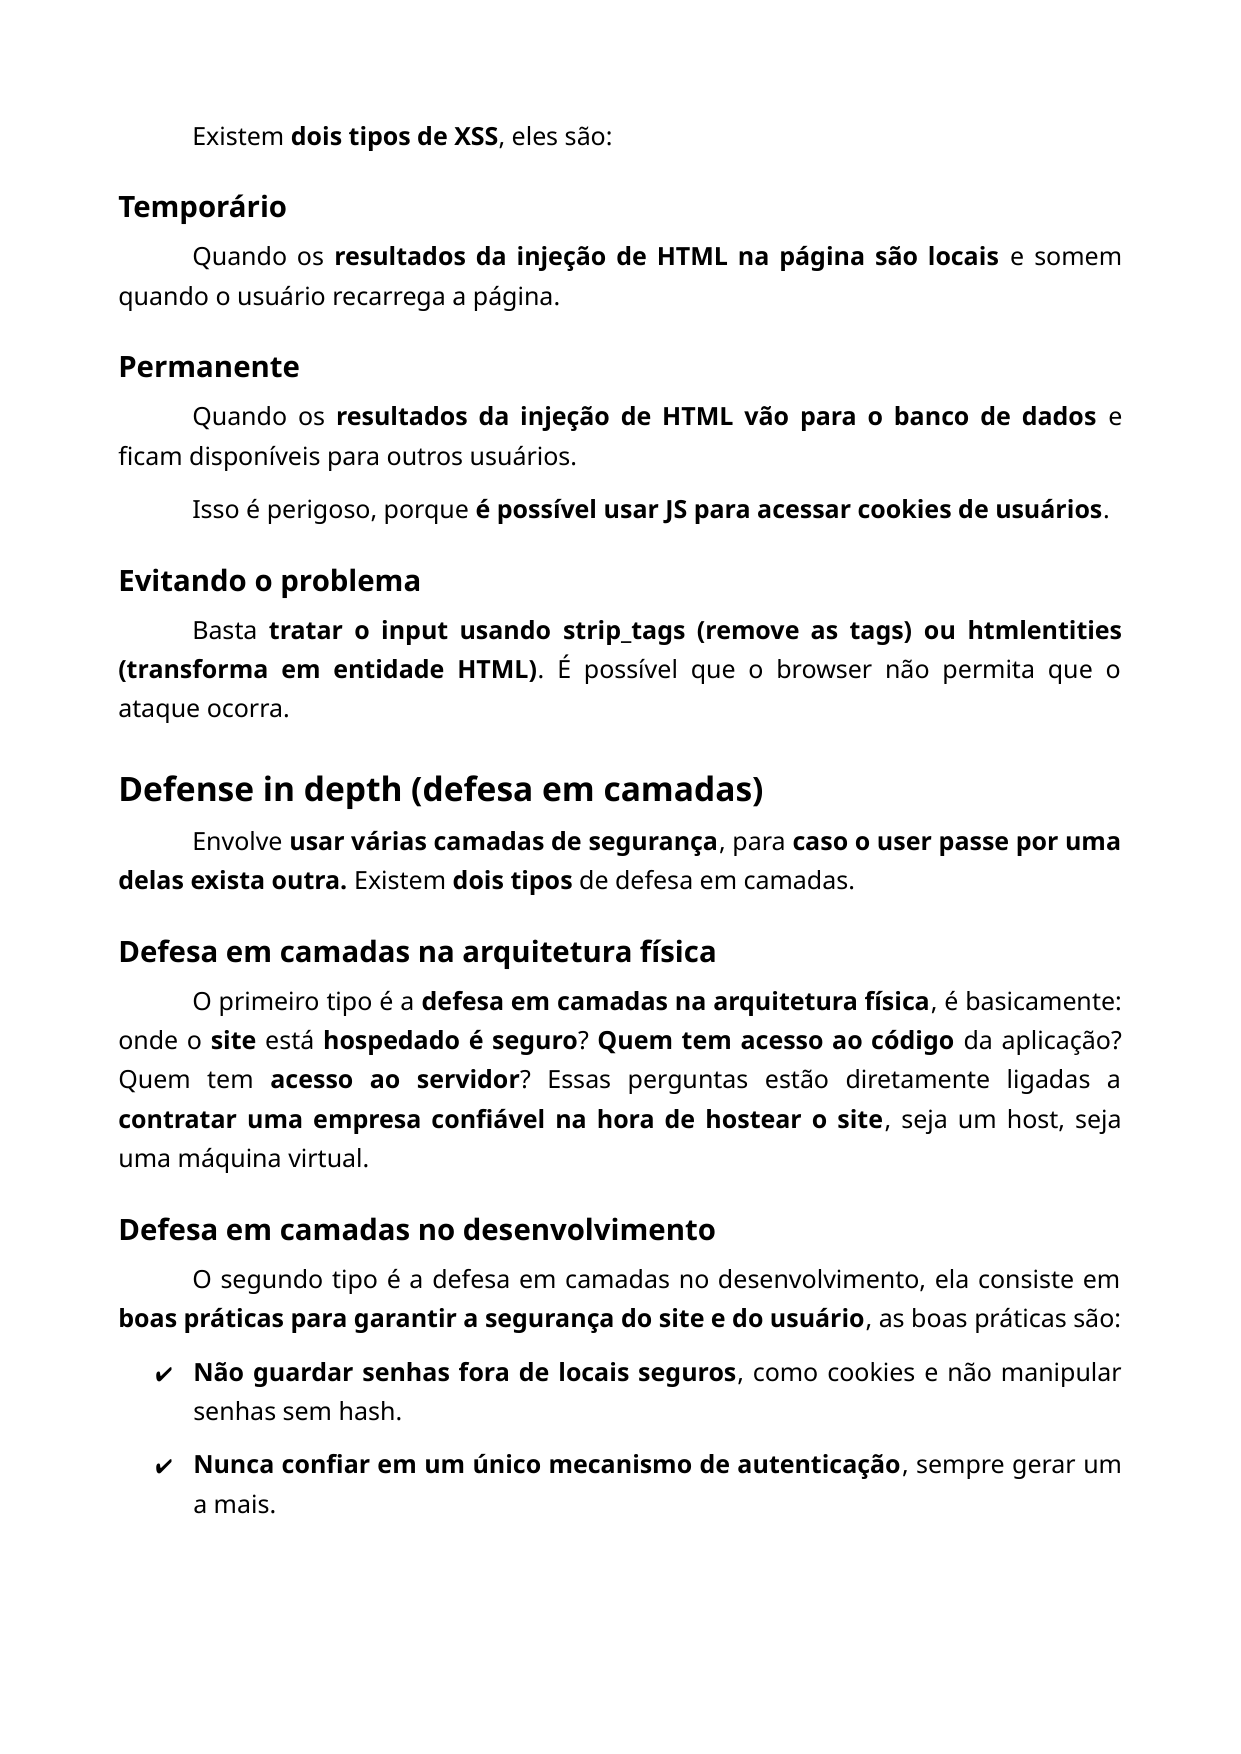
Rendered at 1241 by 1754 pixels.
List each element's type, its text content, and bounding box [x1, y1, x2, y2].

subtitle Permanente [118, 346, 1122, 386]
text Envolve usar várias camadas de segurança, para caso o user passe por uma delas exista outra. Existem dois tipos de defesa em camadas. [118, 824, 1122, 897]
text O primeiro tipo é a defesa em camadas na arquitetura física, é basicamente: onde o site está hospedado é seguro? Quem tem acesso ao código da aplicação? Quem tem acesso ao servidor? Essas perguntas estão diretamente ligadas a contratar uma empresa confiável na hora de hostear o site, seja um host, seja uma máquina virtual. [118, 984, 1122, 1174]
text O segundo tipo é a defesa em camadas no desenvolvimento, ela consiste em boas práticas para garantir a segurança do site e do usuário, as boas práticas são: [118, 1261, 1122, 1334]
subtitle Evitando o problema [118, 560, 1122, 600]
list Nunca confiar em um único mecanismo de autenticação, sempre gerar um a mais. [156, 1447, 1122, 1520]
subtitle Defense in depth (defesa em camadas) [118, 766, 1122, 811]
text Quando os resultados da injeção de HTML na página são locais e somem quando o usuário recarrega a página. [118, 239, 1122, 312]
text Basta tratar o input usando strip_tags (remove as tags) ou htmlentities (transforma em entidade HTML). É possível que o browser não permita que o ataque ocorra. [118, 613, 1122, 725]
list Não guardar senhas fora de locais seguros, como cookies e não manipular senhas sem hash. [156, 1354, 1122, 1427]
subtitle Defesa em camadas na arquitetura física [118, 931, 1122, 971]
text Isso é perigoso, porque é possível usar JS para acessar cookies de usuários. [118, 492, 1122, 526]
subtitle Temporário [118, 186, 1122, 226]
subtitle Defesa em camadas no desenvolvimento [118, 1209, 1122, 1249]
text Quando os resultados da injeção de HTML vão para o banco de dados e ficam disponíveis para outros usuários. [118, 399, 1122, 472]
text Existem dois tipos de XSS, eles são: [118, 118, 1122, 152]
